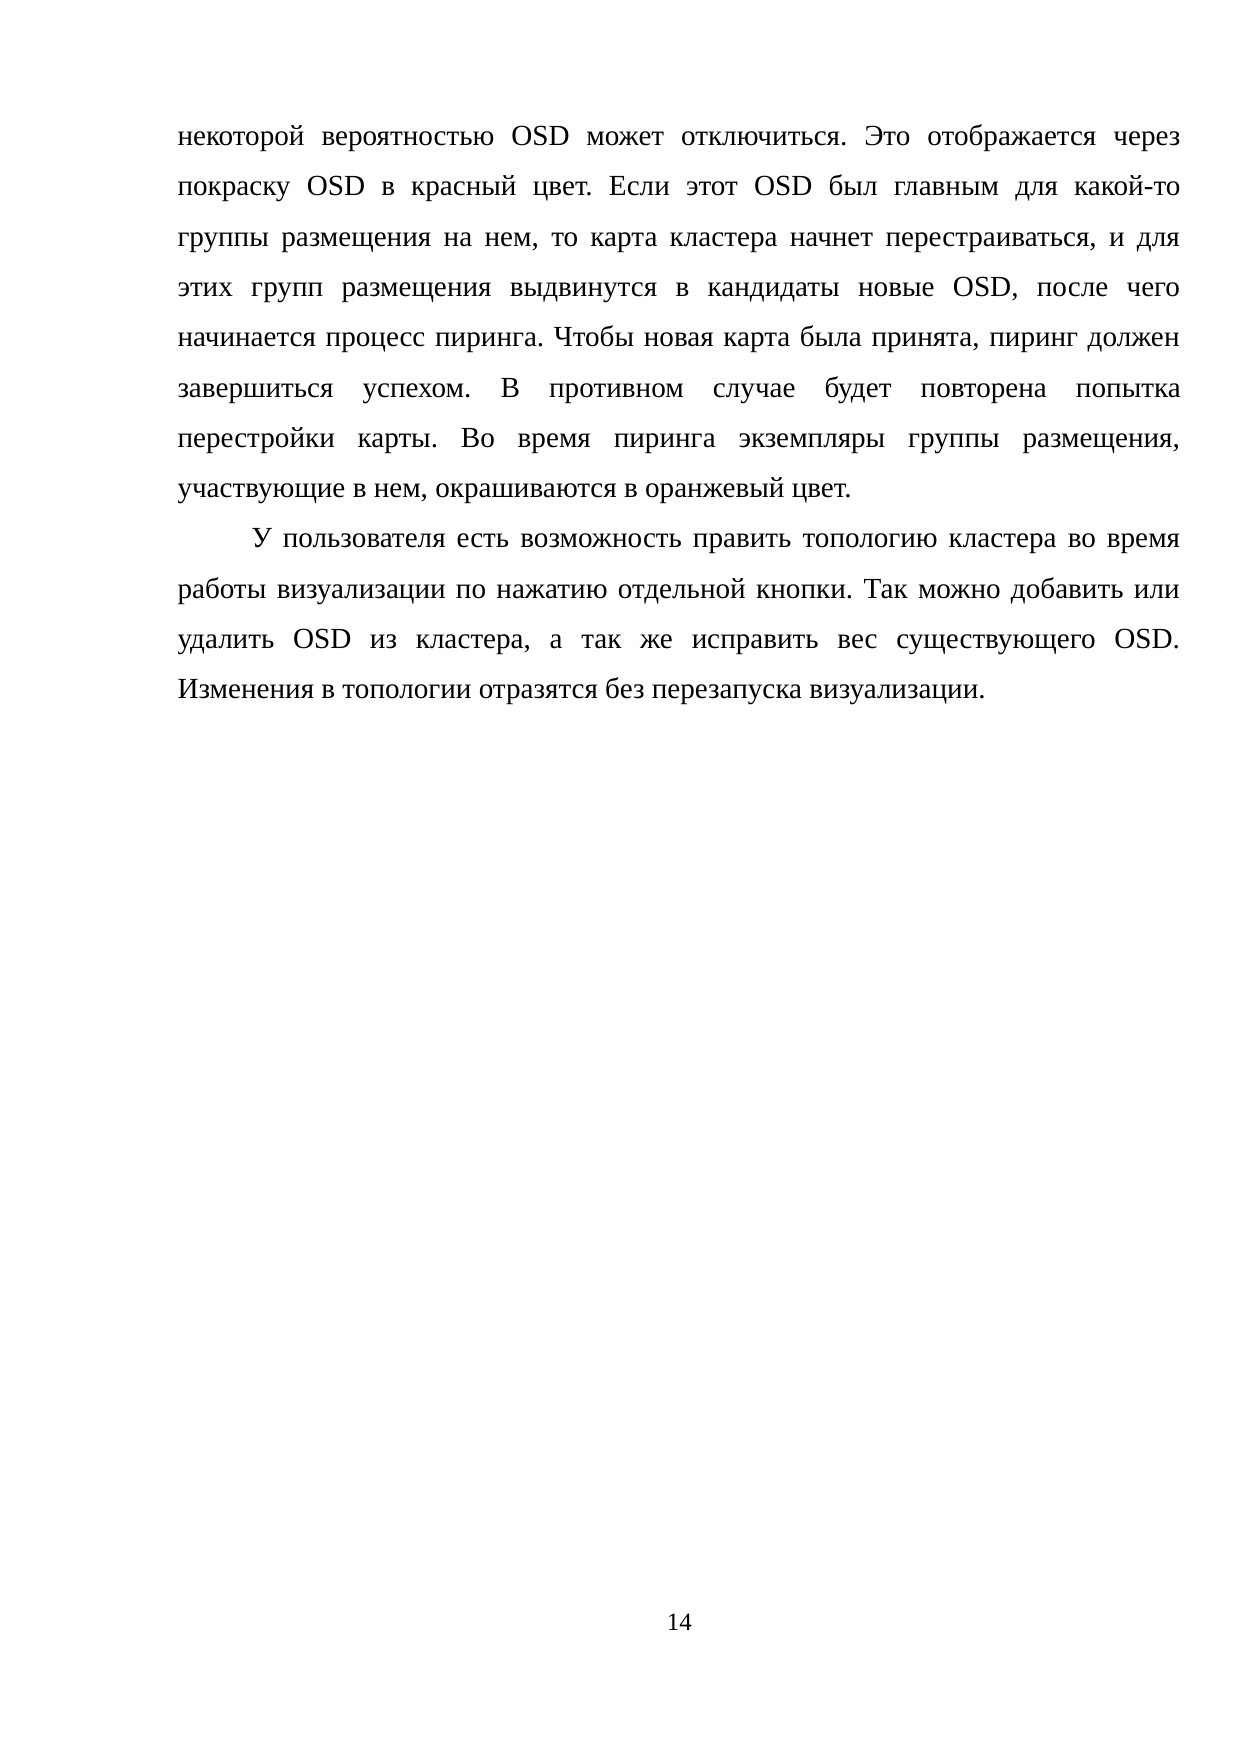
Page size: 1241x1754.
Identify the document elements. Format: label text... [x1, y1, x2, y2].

text некоторой вероятностью OSD может отключиться. Это отображается через покраску OSD в красный цвет. Если этот OSD был главным для какой-то группы размещения на нем, то карта кластера начнет перестраиваться, и для этих групп размещения выдвинутся в кандидаты новые OSD, после чего начинается процесс пиринга. Чтобы новая карта была принята, пиринг должен завершиться успехом. В противном случае будет повторена попытка перестройки карты. Во время пиринга экземпляры группы размещения, участвующие в нем, окрашиваются в оранжевый цвет. [177, 118, 1181, 504]
text У пользователя есть возможность править топологию кластера во время работы визуализации по нажатию отдельной кнопки. Так можно добавить или удалить OSD из кластера, а так же исправить вес существующего OSD. Изменения в топологии отразятся без перезапуска визуализации. [177, 521, 1181, 705]
